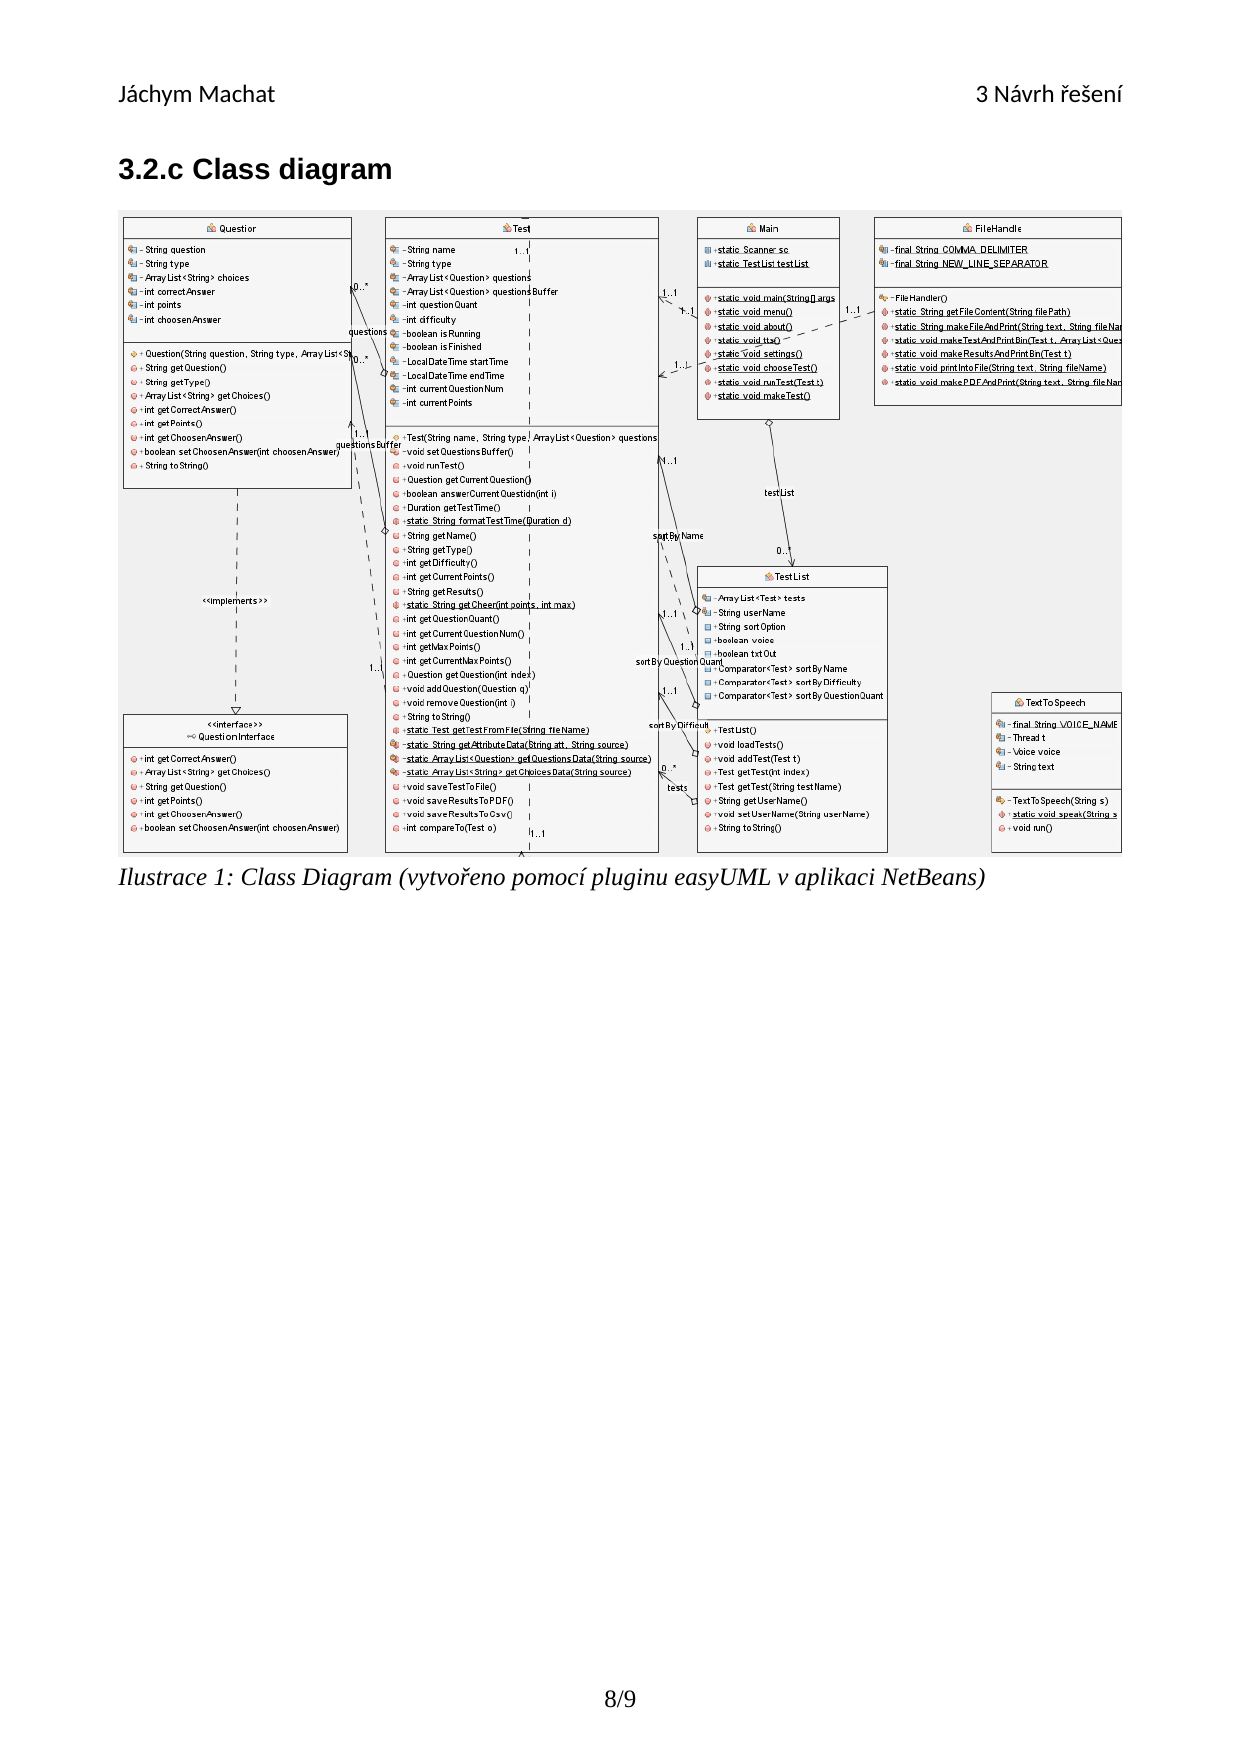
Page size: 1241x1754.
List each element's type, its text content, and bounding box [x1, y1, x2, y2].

picture [118, 210, 1123, 857]
subtitle Class diagram [118, 152, 1122, 186]
text Ilustrace 1: Class Diagram (vytvořeno pomocí pluginu easyUML v aplikaci NetBeans) [118, 857, 1122, 891]
